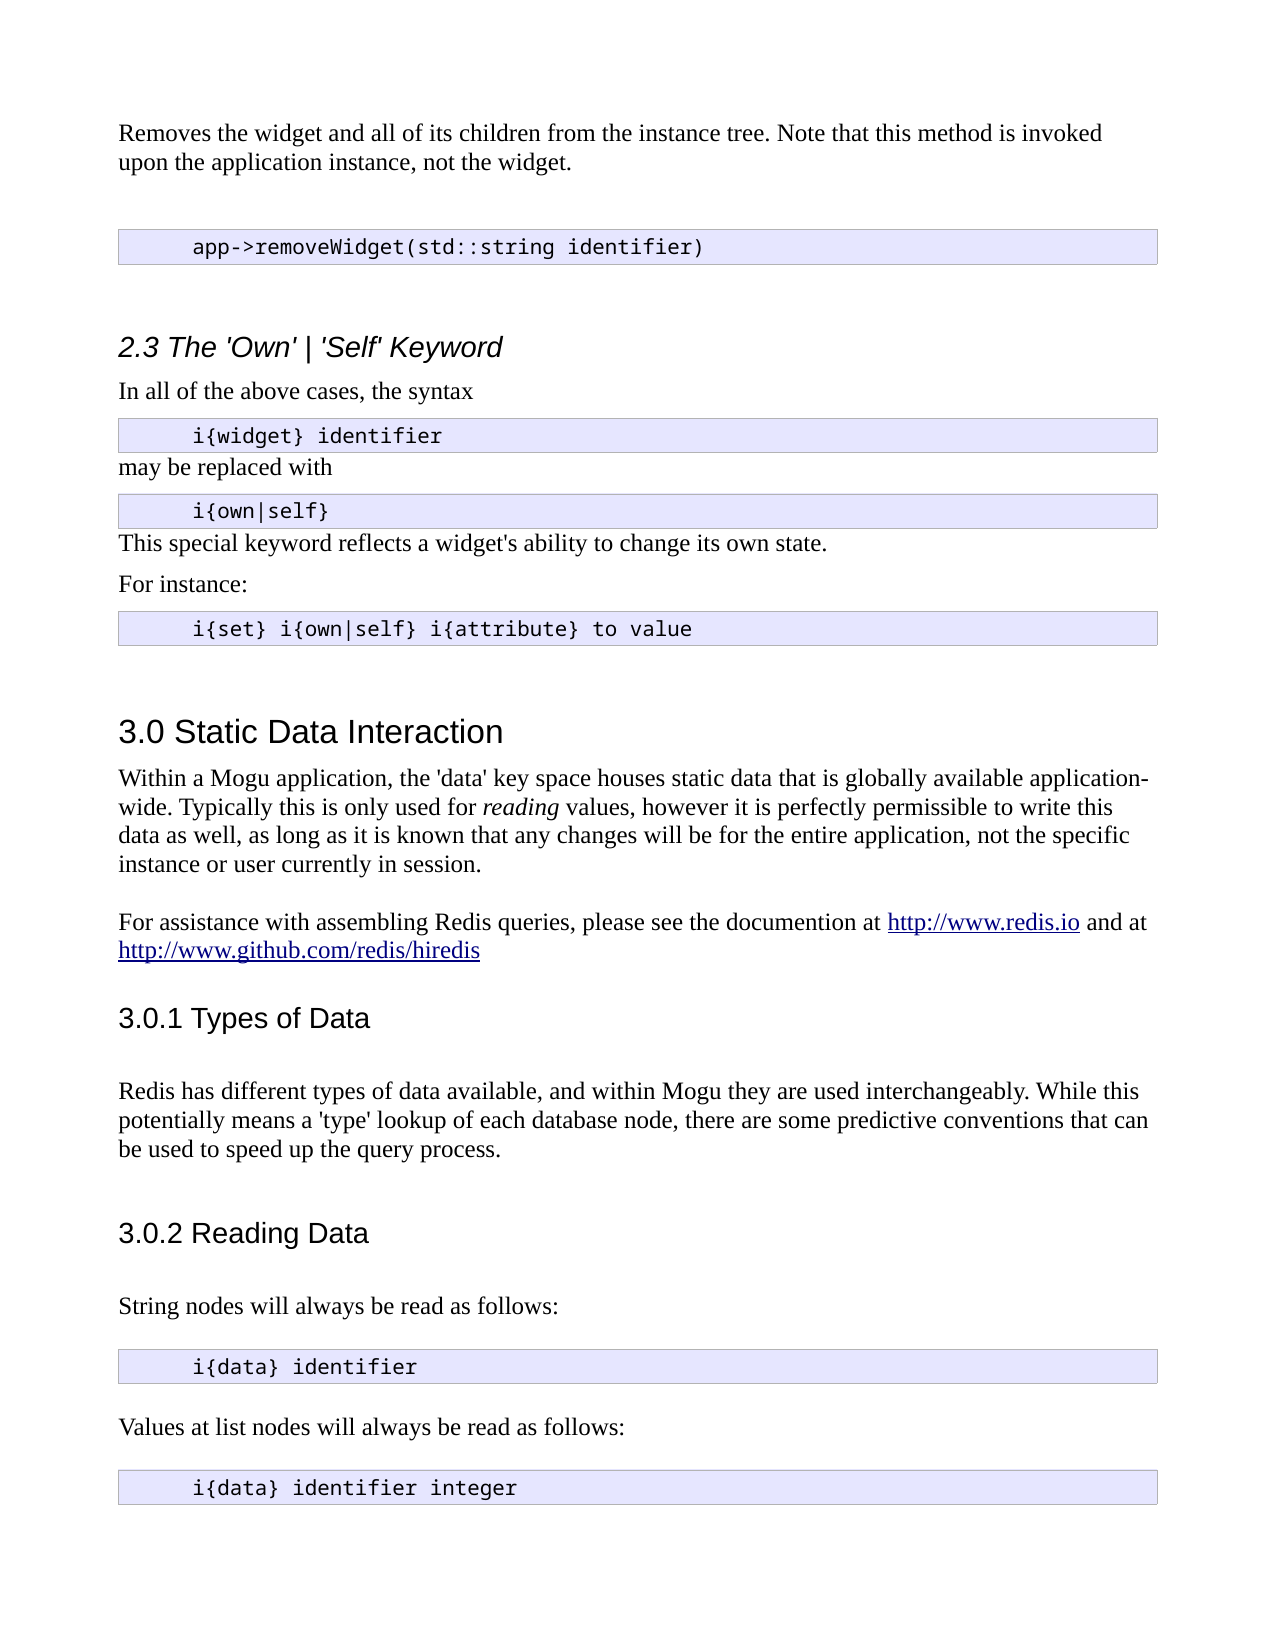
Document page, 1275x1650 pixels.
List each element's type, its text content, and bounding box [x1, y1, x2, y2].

subtitle 3.0 Static Data Interaction [118, 712, 1157, 750]
text Values at list nodes will always be read as follows: [118, 1412, 1157, 1441]
text For instance: [118, 569, 1157, 598]
text i{set} i{own|self} i{attribute} to value [119, 612, 1157, 645]
text app->removeWidget(std::string identifier) [119, 230, 1157, 264]
text i{widget} identifier [119, 419, 1157, 452]
text may be replaced with [118, 453, 1157, 481]
subtitle 2.3 The 'Own' | 'Self' Keyword [118, 330, 1157, 364]
subtitle 3.0.1 Types of Data [118, 1002, 1157, 1035]
text For assistance with assembling Redis queries, please see the documention at http://www.redis.io and at http://www.github.com/redis/hiredis [118, 907, 1157, 964]
text i{own|self} [119, 495, 1157, 528]
subtitle 3.0.2 Reading Data [118, 1216, 1157, 1250]
text i{data} identifier integer [119, 1471, 1157, 1504]
text Removes the widget and all of its children from the instance tree. Note that this method is invoked upon the application instance, not the widget. [118, 118, 1157, 176]
text i{data} identifier [119, 1350, 1157, 1383]
text Redis has different types of data available, and within Mogu they are used interchangeably. While this potentially means a 'type' lookup of each database node, there are some predictive conventions that can be used to speed up the query process. [118, 1076, 1157, 1163]
text This special keyword reflects a widget's ability to change its own state. [118, 529, 1157, 557]
text In all of the above cases, the syntax [118, 376, 1157, 405]
text String nodes will always be read as follows: [118, 1291, 1157, 1320]
text Within a Mogu application, the 'data' key space houses static data that is globally available application-wide. Typically this is only used for reading values, however it is perfectly permissible to write this data as well, as long as it is known that any changes will be for the entire application, not the specific instance or user currently in session. [118, 763, 1157, 878]
